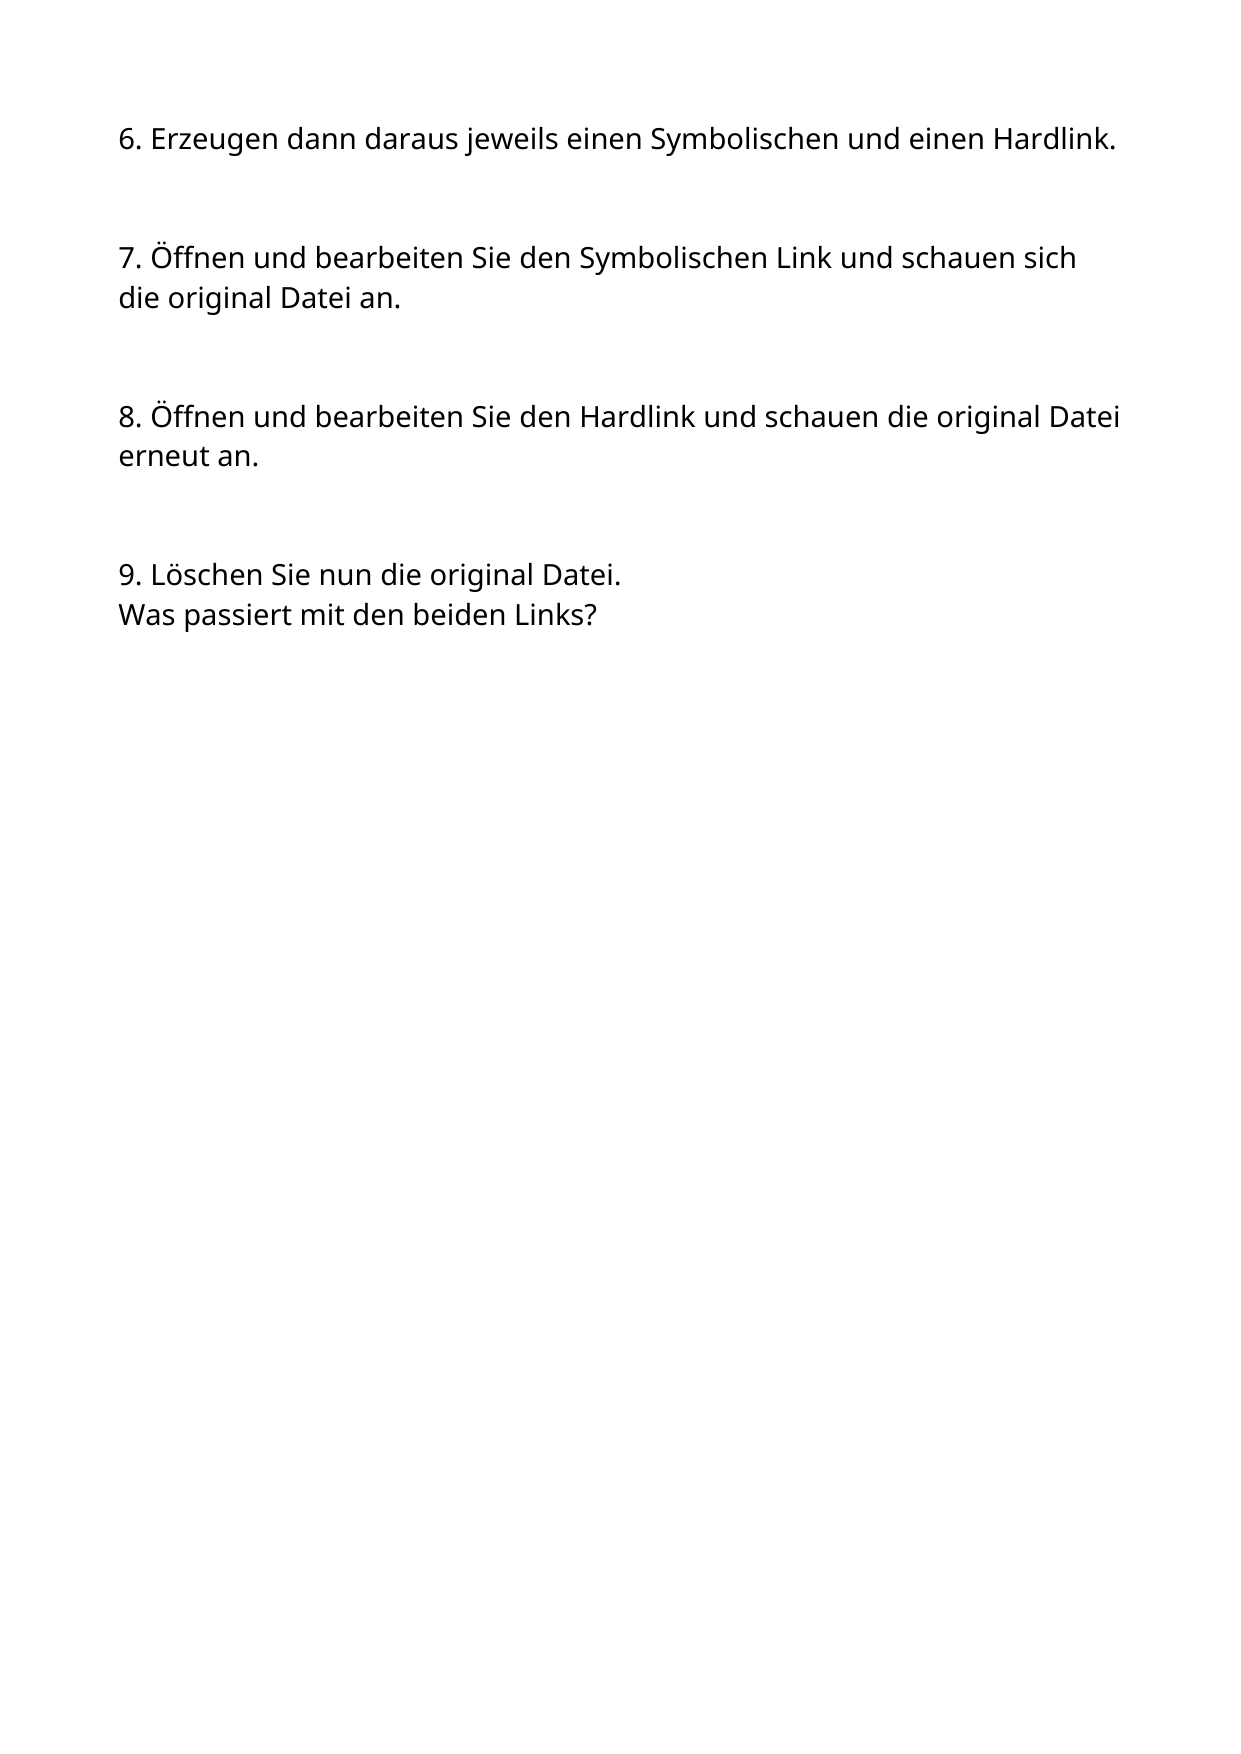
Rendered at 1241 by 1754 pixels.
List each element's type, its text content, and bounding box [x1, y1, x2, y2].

text 9. Löschen Sie nun die original Datei. Was passiert mit den beiden Links? [118, 555, 1122, 634]
text 8. Öffnen und bearbeiten Sie den Hardlink und schauen die original Datei erneut an. [118, 396, 1122, 555]
text 7. Öffnen und bearbeiten Sie den Symbolischen Link und schauen sich die original Datei an. [118, 237, 1122, 396]
text 6. Erzeugen dann daraus jeweils einen Symbolischen und einen Hardlink. [118, 118, 1122, 237]
